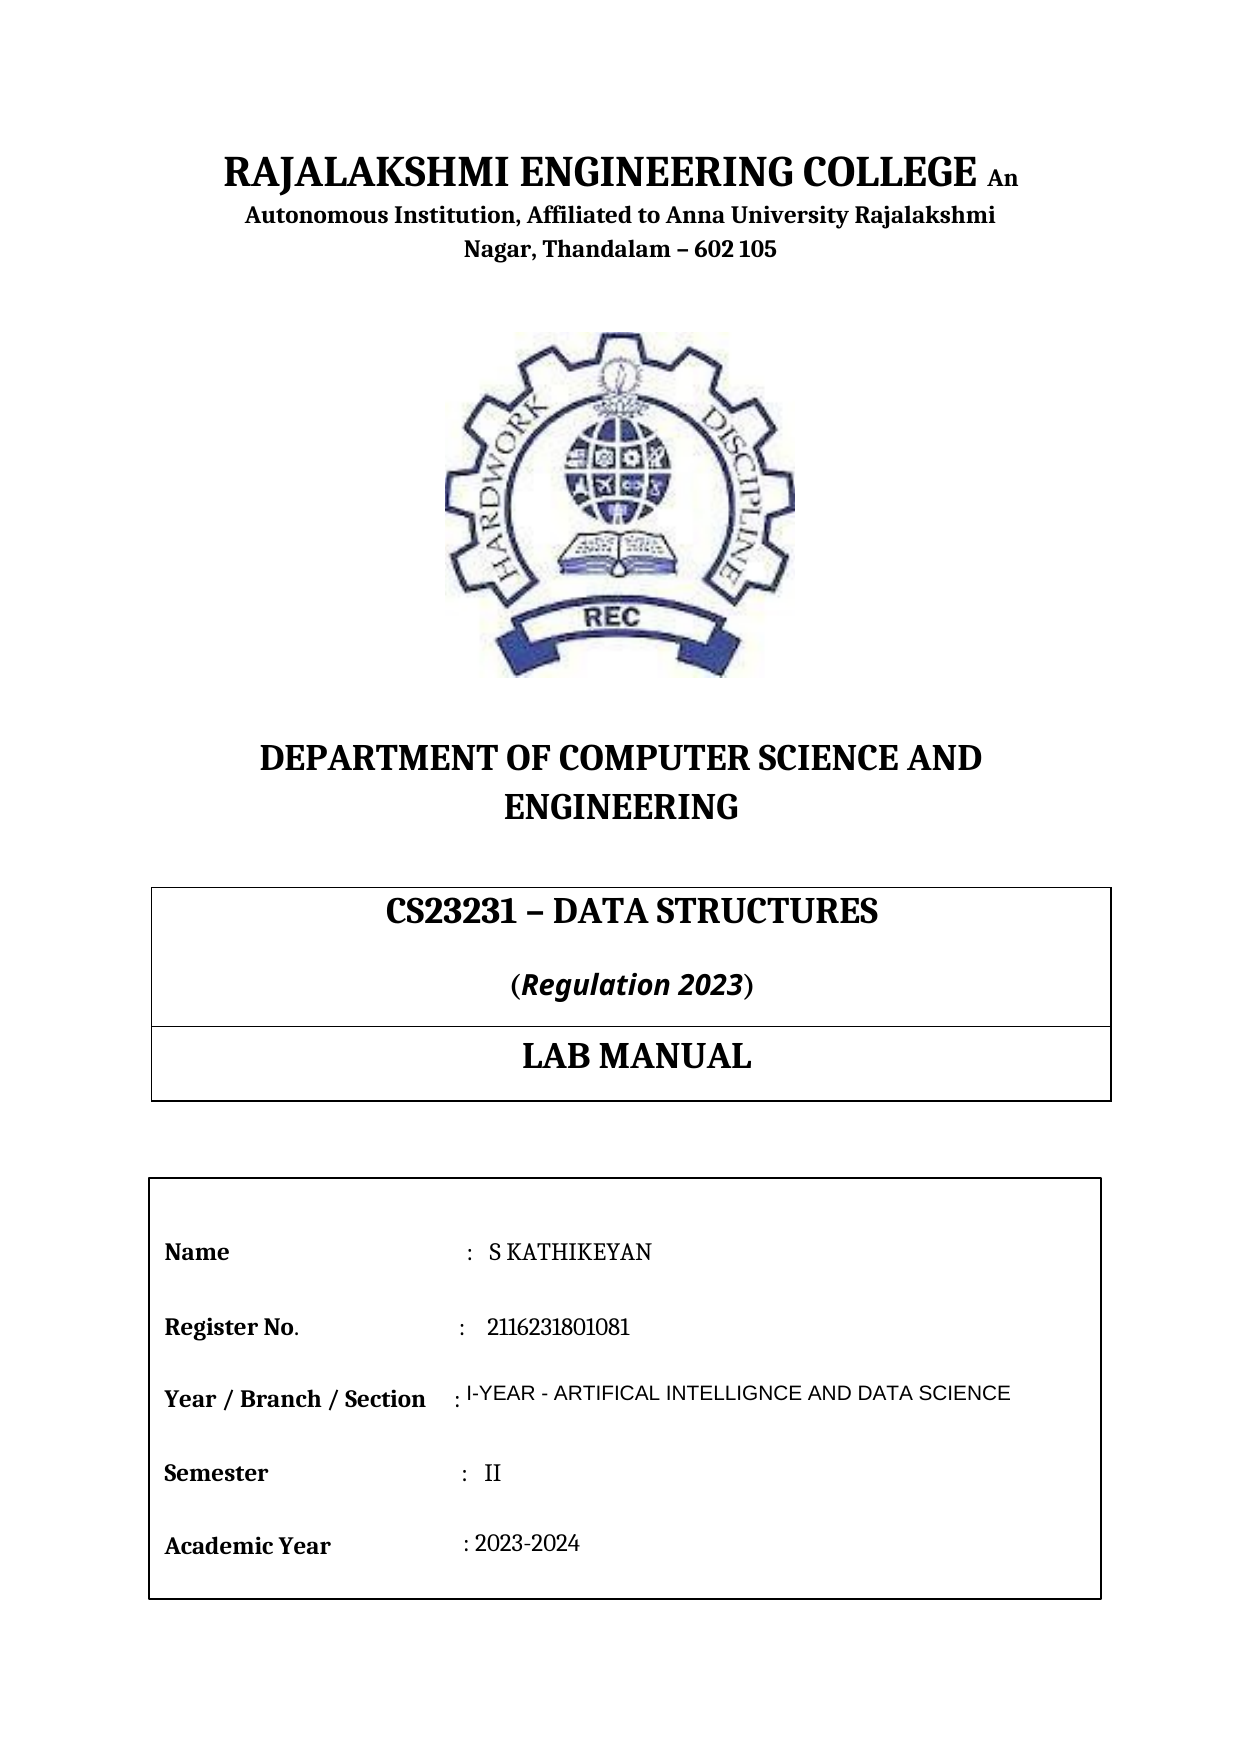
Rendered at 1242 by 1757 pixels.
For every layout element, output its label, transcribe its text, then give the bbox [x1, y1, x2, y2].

text CS23231 – DATA STRUCTURES [364, 889, 899, 933]
text Semester : II [164, 1458, 1081, 1486]
text Academic Year : 2023-2024 [164, 1528, 1081, 1561]
text Name : S KATHIKEYAN [164, 1233, 1081, 1265]
text RAJALAKSHMI ENGINEERING COLLEGE An Autonomous Institution, Affiliated to Anna University Rajalakshmi Nagar, Thandalam – 602 105 [218, 147, 1023, 263]
text DEPARTMENT OF COMPUTER SCIENCE AND ENGINEERING [244, 736, 998, 829]
text Register No. : 2116231801081 [164, 1308, 1081, 1339]
text (Regulation 2023) [479, 964, 784, 1004]
text Year / Branch / Section : I-YEAR - ARTIFICAL INTELLIGNCE AND DATA SCIENCE [164, 1383, 1081, 1412]
text LAB MANUAL [516, 1034, 757, 1076]
